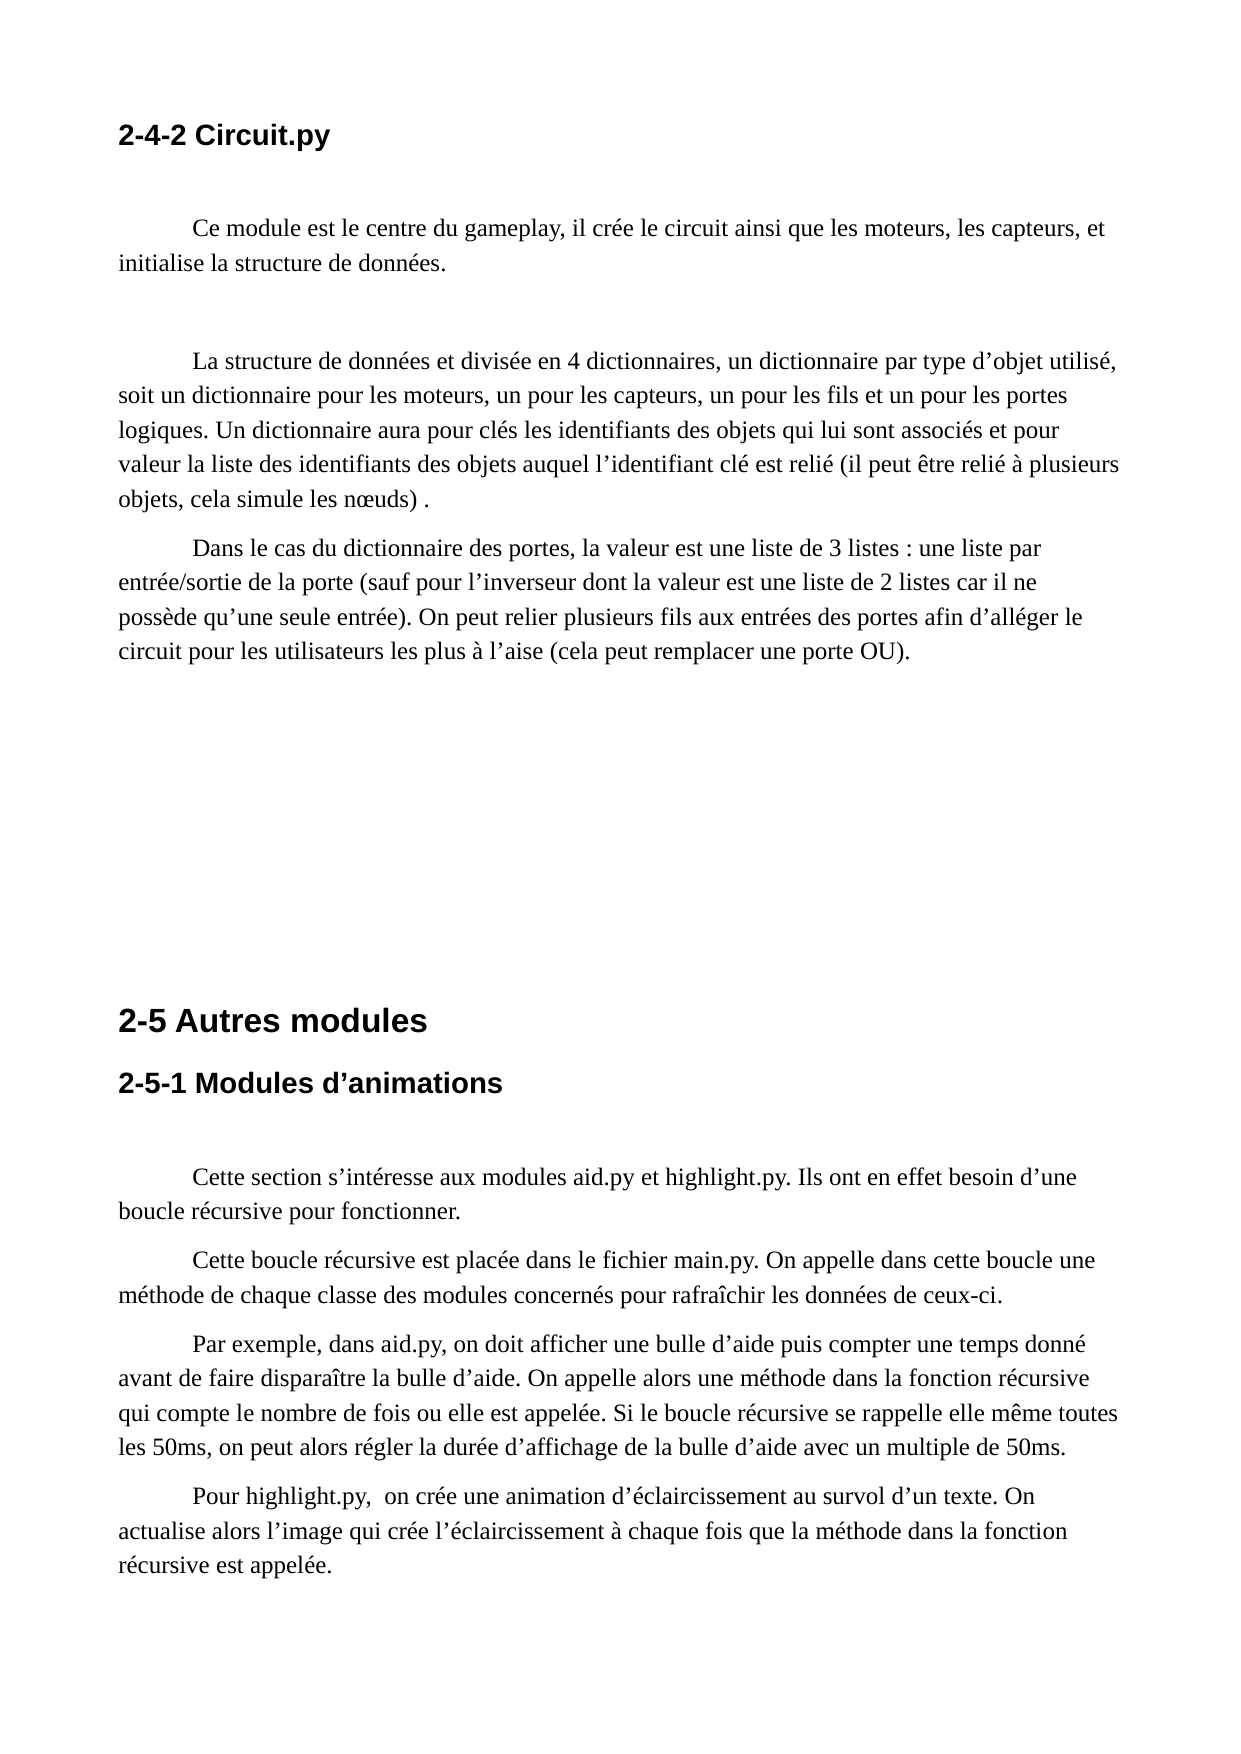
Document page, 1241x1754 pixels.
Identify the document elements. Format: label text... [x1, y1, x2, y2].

text Dans le cas du dictionnaire des portes, la valeur est une liste de 3 listes : une liste par entrée/sortie de la porte (sauf pour l’inverseur dont la valeur est une liste de 2 listes car il ne possède qu’une seule entrée). On peut relier plusieurs fils aux entrées des portes afin d’alléger le circuit pour les utilisateurs les plus à l’aise (cela peut remplacer une porte OU). [118, 533, 1122, 665]
text La structure de données et divisée en 4 dictionnaires, un dictionnaire par type d’objet utilisé, soit un dictionnaire pour les moteurs, un pour les capteurs, un pour les fils et un pour les portes logiques. Un dictionnaire aura pour clés les identifiants des objets qui lui sont associés et pour valeur la liste des identifiants des objets auquel l’identifiant clé est relié (il peut être relié à plusieurs objets, cela simule les nœuds) . [118, 346, 1122, 513]
text Cette boucle récursive est placée dans le fichier main.py. On appelle dans cette boucle une méthode de chaque classe des modules concernés pour rafraîchir les données de ceux-ci. [118, 1245, 1122, 1308]
text Par exemple, dans aid.py, on doit afficher une bulle d’aide puis compter une temps donné avant de faire disparaître la bulle d’aide. On appelle alors une méthode dans la fonction récursive qui compte le nombre de fois ou elle est appelée. Si le boucle récursive se rappelle elle même toutes les 50ms, on peut alors régler la durée d’affichage de la bulle d’aide avec un multiple de 50ms. [118, 1329, 1122, 1461]
text Ce module est le centre du gameplay, il crée le circuit ainsi que les moteurs, les capteurs, et initialise la structure de données. [118, 213, 1122, 277]
subtitle 2-5 Autres modules [118, 1001, 1122, 1039]
subtitle 2-4-2 Circuit.py [118, 118, 1122, 152]
text Pour highlight.py, on crée une animation d’éclaircissement au survol d’un texte. On actualise alors l’image qui crée l’éclaircissement à chaque fois que la méthode dans la fonction récursive est appelée. [118, 1481, 1122, 1579]
text Cette section s’intéresse aux modules aid.py et highlight.py. Ils ont en effet besoin d’une boucle récursive pour fonctionner. [118, 1162, 1122, 1225]
subtitle 2-5-1 Modules d’animations [118, 1066, 1122, 1100]
